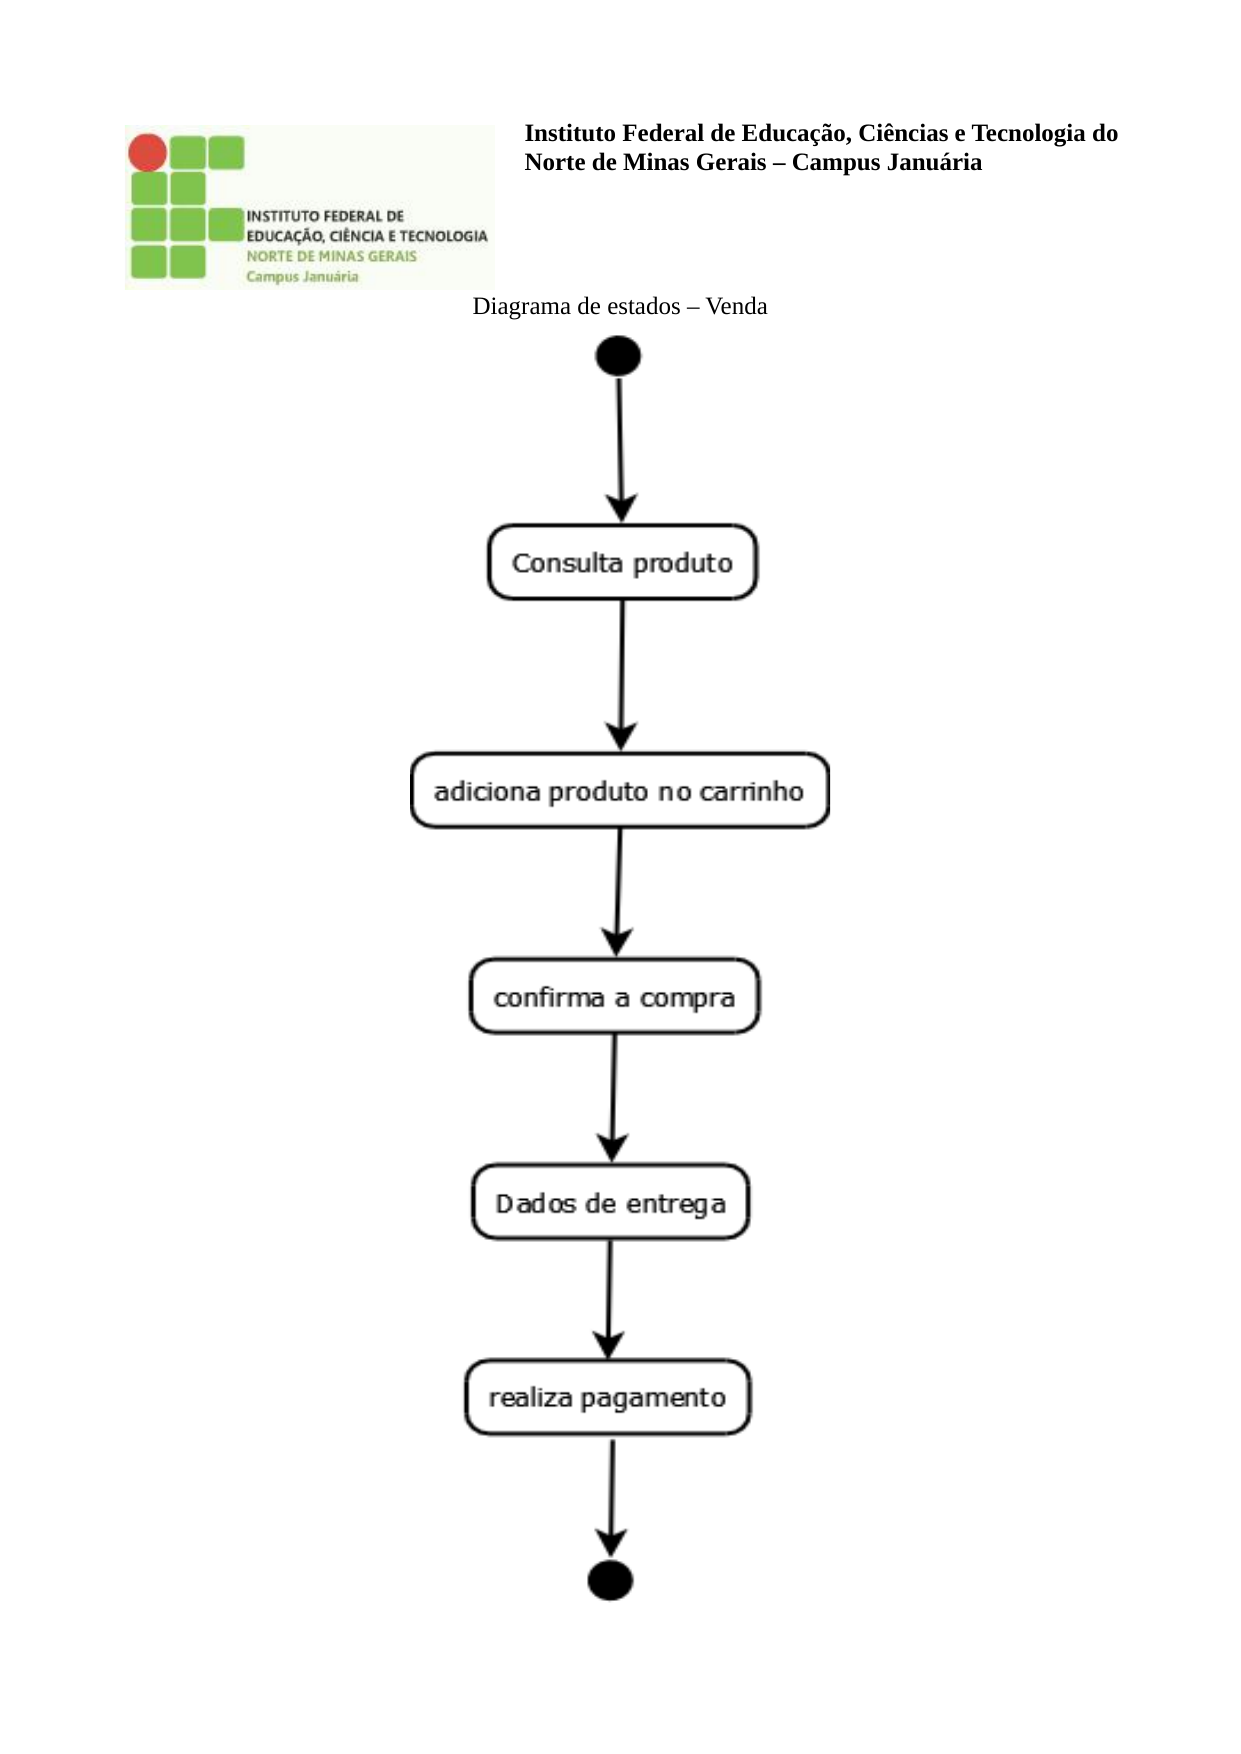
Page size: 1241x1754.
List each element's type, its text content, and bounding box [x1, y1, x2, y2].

text Diagrama de estados – Venda [118, 291, 1122, 320]
picture [124, 125, 495, 290]
picture [410, 334, 830, 1605]
